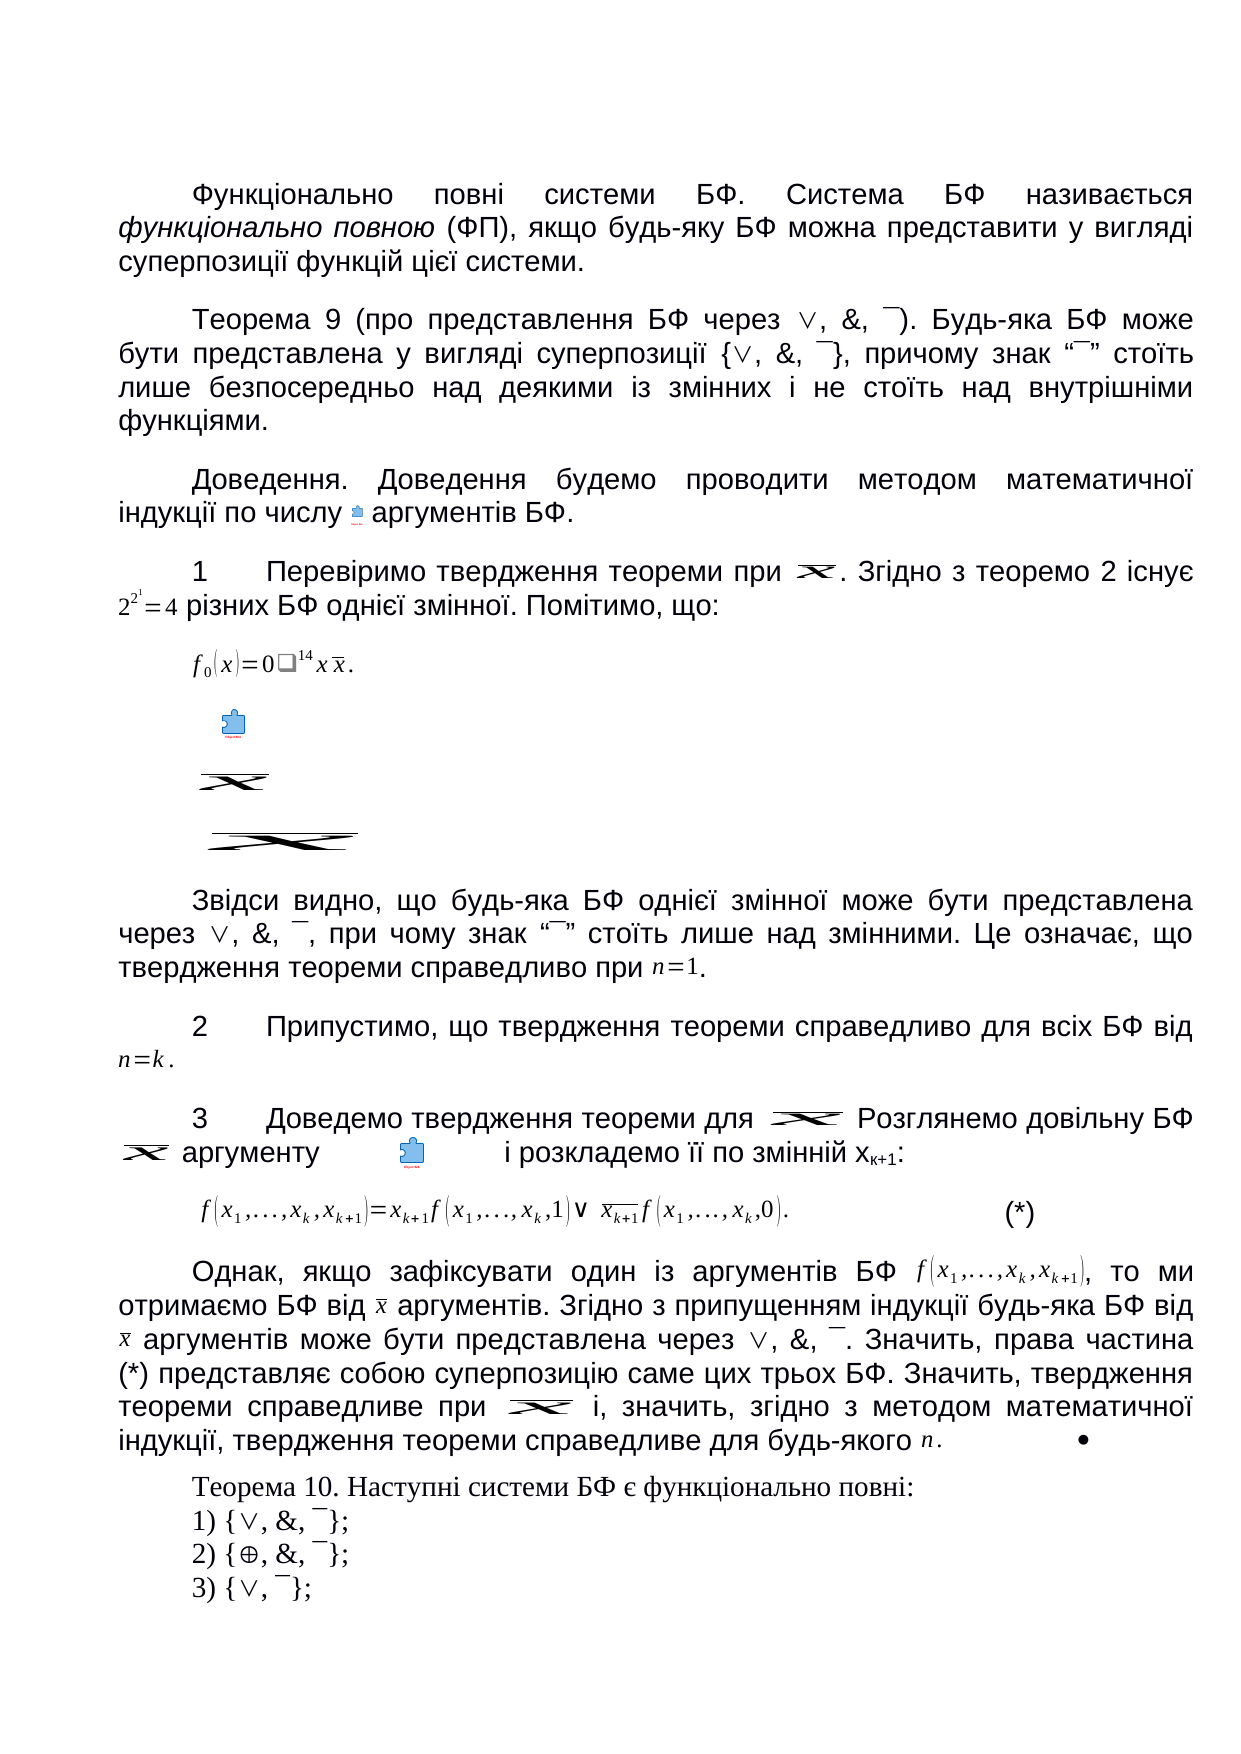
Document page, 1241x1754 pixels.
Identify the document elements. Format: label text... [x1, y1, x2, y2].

text 3) {∨, ¯}; [118, 1570, 1194, 1603]
text 2) {⊕, &, ¯}; [118, 1536, 1194, 1570]
subtitle Доведемо твердження теореми для Розглянемо довільну БФ аргументу і розкладемо її по змінній хк+1: [118, 1101, 1194, 1169]
subtitle Однак, якщо зафіксувати один із аргументів БФ , то ми отримаємо БФ від аргументів. Згідно з припущенням індукції будь-яка БФ від аргументів може бути представлена через ∨, &, ¯. Значить, права частина (*) представляє собою суперпозицію саме цих трьох БФ. Значить, твердження теореми справедливе при і, значить, згідно з методом математичної індукції, твердження теореми справедливе для будь-якого  [118, 1254, 1194, 1457]
subtitle Доведення. Доведення будемо проводити методом математичної індукції по числу аргументів БФ. [118, 462, 1194, 529]
subtitle Звідси видно, що будь-яка БФ однієї змінної може бути представлена через ∨, &, ¯, при чому знак “¯” стоїть лише над змінними. Це означає, що твердження теореми справедливо при . [118, 883, 1194, 984]
subtitle (*) [118, 1194, 1194, 1229]
subtitle Теорема 9 (про представлення БФ через ∨, &, ¯). Будь-яка БФ може бути представлена у вигляді суперпозиції {∨, &, ¯}, причому знак “¯” стоїть лише безпосередньо над деякими із змінних і не стоїть над внутрішніми функціями. [118, 302, 1194, 437]
subtitle Припустимо, що твердження теореми справедливо для всіх БФ від [118, 1009, 1194, 1076]
text 1) {∨, &, ¯}; [118, 1503, 1194, 1536]
subtitle Перевіримо твердження теореми при . Згідно з теоремо 2 існує різних БФ однієї змінної. Помітимо, що: [118, 554, 1194, 621]
text Теорема 10. Наступні системи БФ є функціонально повні: [118, 1469, 1194, 1503]
subtitle Функціонально повні системи БФ. Система БФ називається функціонально повною (ФП), якщо будь-яку БФ можна представити у вигляді суперпозиції функцій цієї системи. [118, 177, 1194, 277]
